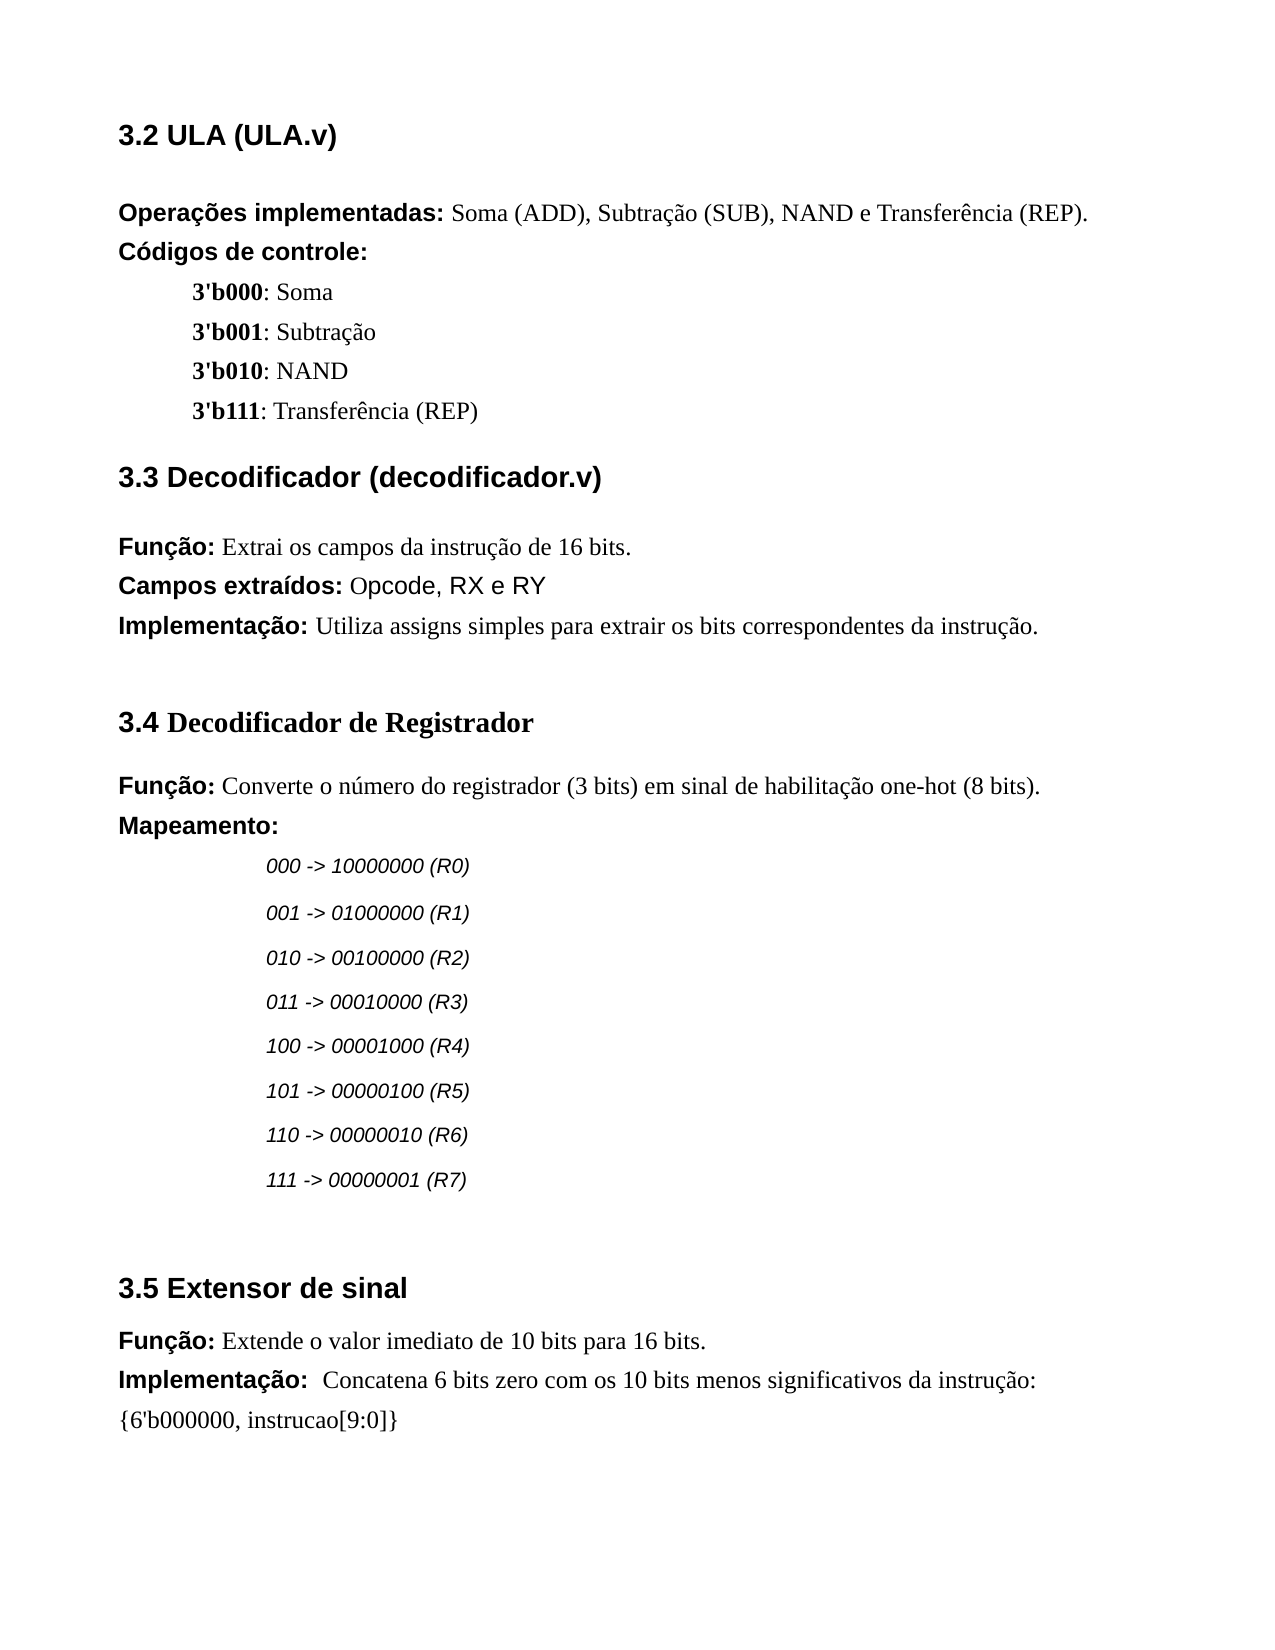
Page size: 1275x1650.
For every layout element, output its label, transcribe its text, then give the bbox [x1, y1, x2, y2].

subtitle 3.2 ULA (ULA.v) [118, 118, 1157, 152]
text Função: Extrai os campos da instrução de 16 bits. Campos extraídos: Opcode, RX e RY Implementação: Utiliza assigns simples para extrair os bits correspondentes da instrução. [118, 532, 1157, 640]
text 001 -> 01000000 (R1) [118, 901, 1157, 925]
subtitle 3.3 Decodificador (decodificador.v) [118, 460, 1157, 494]
subtitle 3.5 Extensor de sinal [118, 1271, 1157, 1304]
subtitle 3.4 Decodificador de Registrador [118, 705, 1157, 739]
text 010 -> 00100000 (R2) [118, 946, 1157, 969]
text Operações implementadas: Soma (ADD), Subtração (SUB), NAND e Transferência (REP). Códigos de controle: 3'b000: Soma 3'b001: Subtração 3'b010: NAND 3'b111: Transferência (REP) [118, 198, 1157, 424]
text Função: Converte o número do registrador (3 bits) em sinal de habilitação one-hot (8 bits). Mapeamento: 000 -> 10000000 (R0) [118, 771, 1157, 879]
text 100 -> 00001000 (R4) [118, 1034, 1157, 1058]
text 101 -> 00000100 (R5) [118, 1079, 1157, 1103]
text 110 -> 00000010 (R6) [118, 1123, 1157, 1147]
text Função: Extende o valor imediato de 10 bits para 16 bits. Implementação: Concatena 6 bits zero com os 10 bits menos significativos da instrução: {6'b000000, instrucao[9:0]} [118, 1326, 1157, 1434]
text 011 -> 00010000 (R3) [118, 990, 1157, 1014]
text 111 -> 00000001 (R7) [118, 1167, 1157, 1231]
